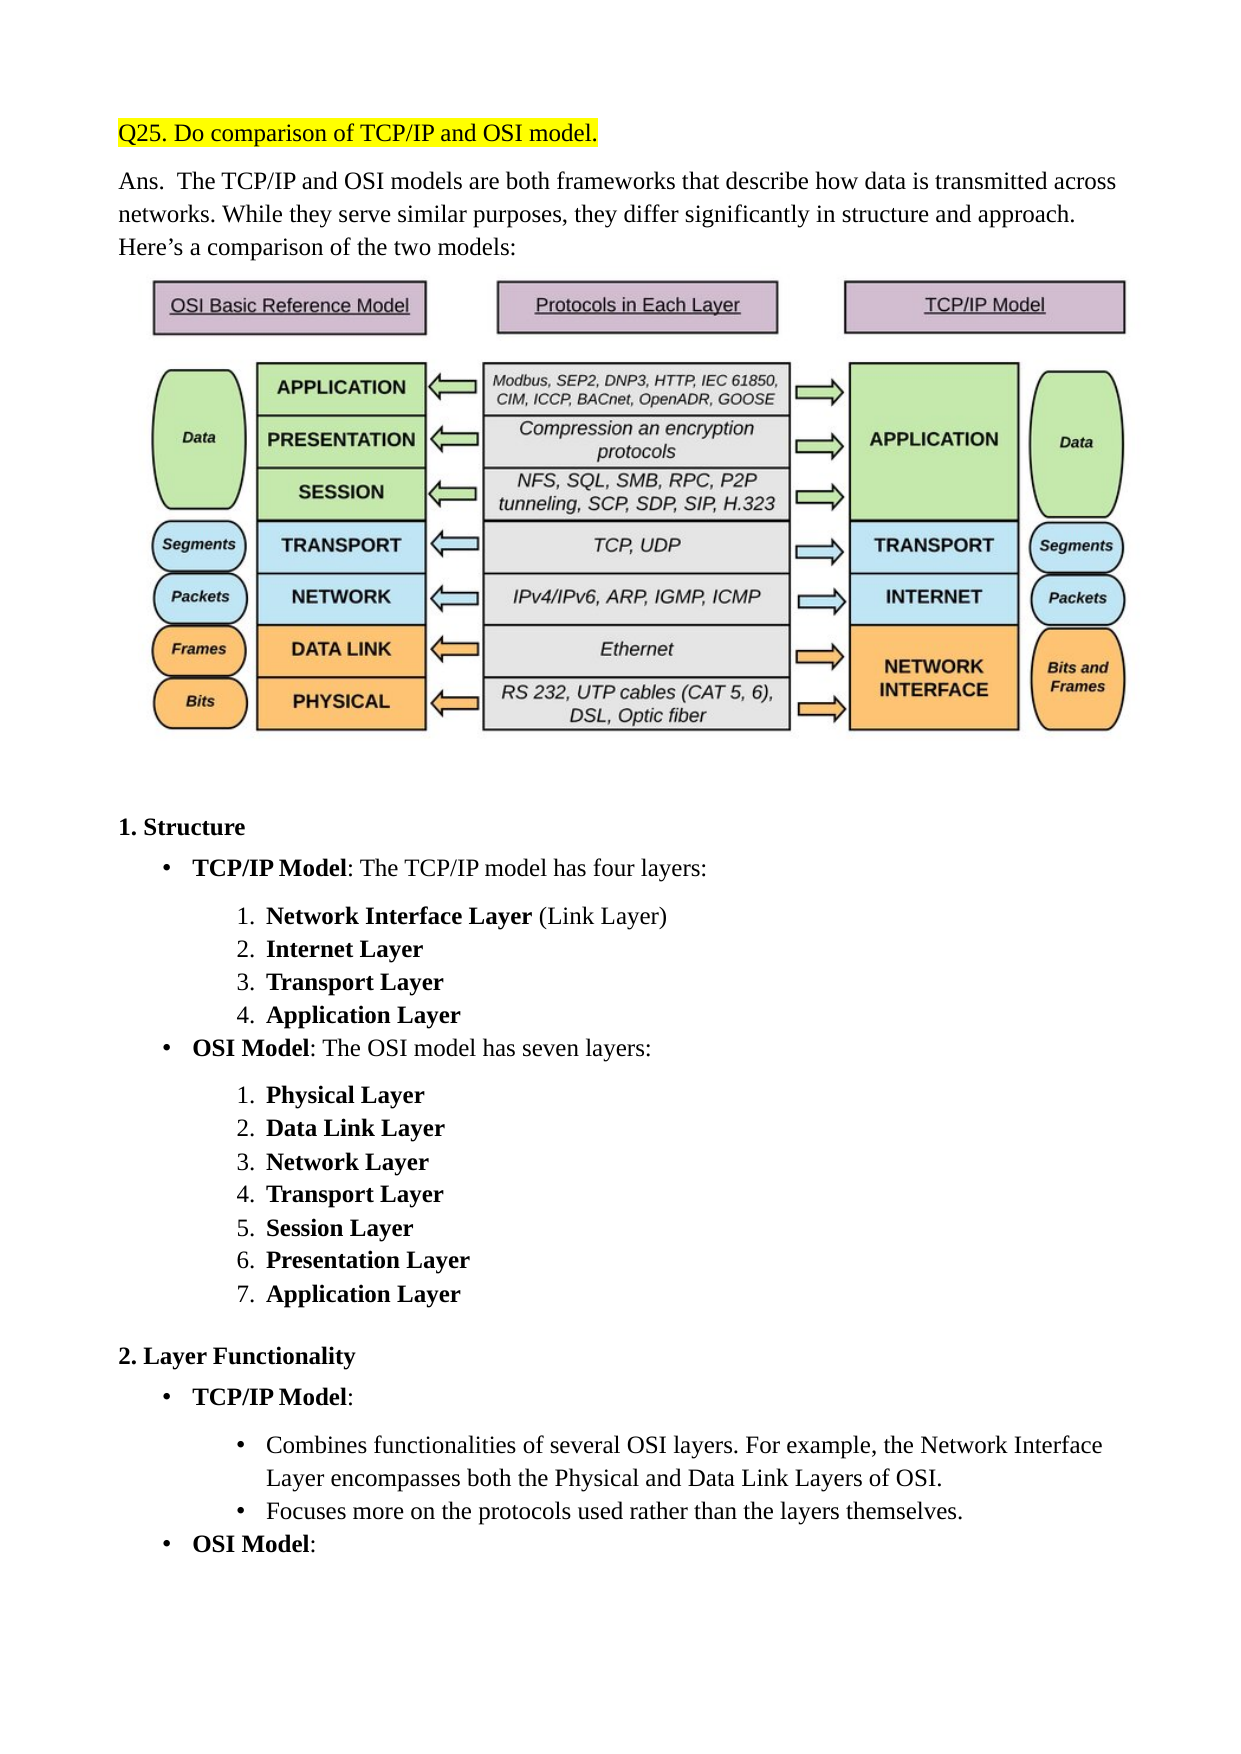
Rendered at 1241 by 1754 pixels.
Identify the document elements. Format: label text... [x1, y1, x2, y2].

list Session Layer [236, 1213, 1122, 1241]
list Focuses more on the protocols used rather than the layers themselves. [236, 1496, 1122, 1524]
text Ans. The TCP/IP and OSI models are both frameworks that describe how data is transmitted across networks. While they serve similar purposes, they differ significantly in structure and approach. Here’s a comparison of the two models: [118, 166, 1122, 261]
list Network Layer [236, 1147, 1122, 1175]
list Combines functionalities of several OSI layers. For example, the Network Interface Layer encompasses both the Physical and Data Link Layers of OSI. [236, 1430, 1122, 1491]
list Data Link Layer [236, 1113, 1122, 1142]
list Network Interface Layer (Link Layer) [236, 901, 1122, 929]
list Physical Layer [236, 1081, 1122, 1109]
list Presentation Layer [236, 1246, 1122, 1274]
text Q25. Do comparison of TCP/IP and OSI model. [118, 118, 1122, 147]
subtitle 1. Structure [118, 812, 1122, 841]
list OSI Model: [162, 1529, 1122, 1557]
list Internet Layer [236, 934, 1122, 963]
picture [137, 266, 1142, 746]
list TCP/IP Model: The TCP/IP model has four layers: [162, 853, 1122, 882]
list Application Layer [236, 1000, 1122, 1029]
list Transport Layer [236, 1179, 1122, 1208]
list OSI Model: The OSI model has seven layers: [162, 1033, 1122, 1062]
subtitle 2. Layer Functionality [118, 1341, 1122, 1369]
list Application Layer [236, 1279, 1122, 1307]
list Transport Layer [236, 967, 1122, 996]
list TCP/IP Model: [162, 1382, 1122, 1411]
